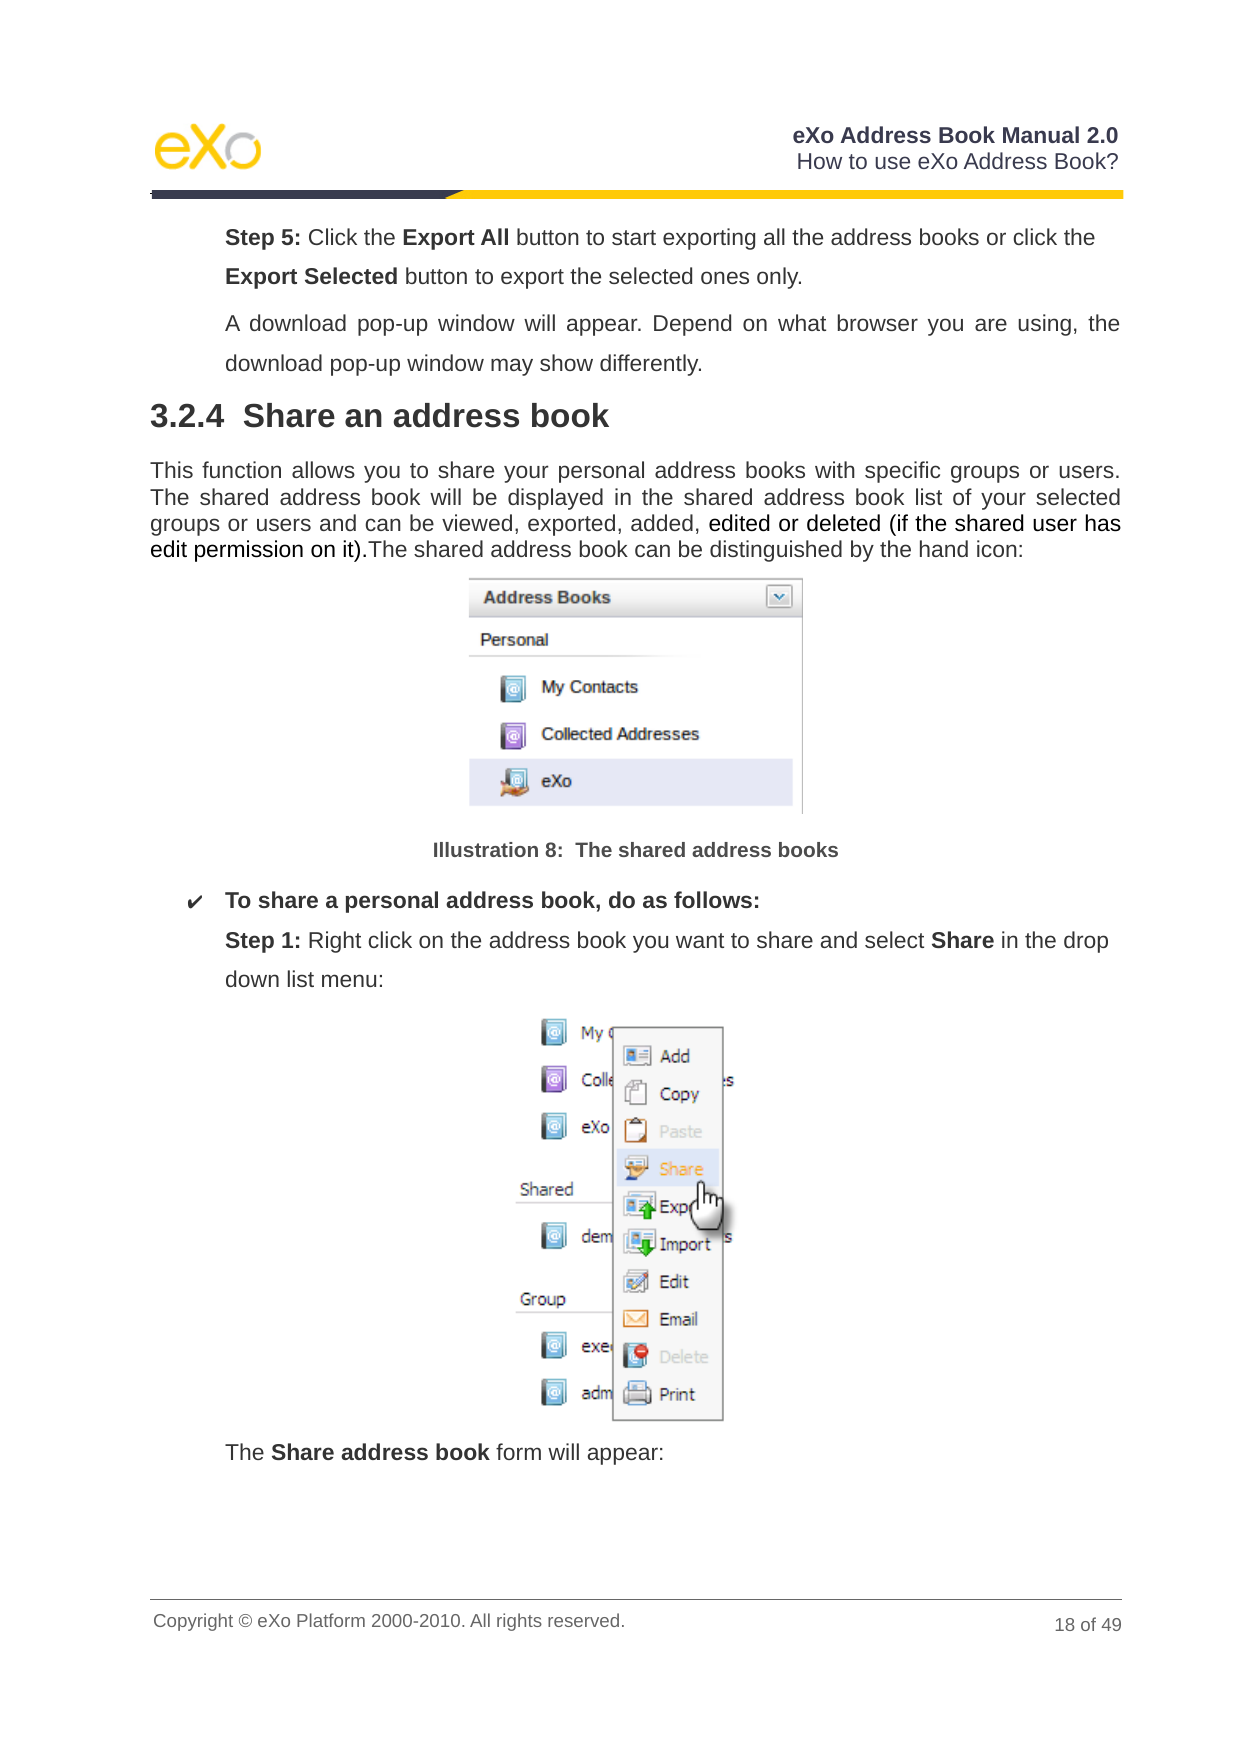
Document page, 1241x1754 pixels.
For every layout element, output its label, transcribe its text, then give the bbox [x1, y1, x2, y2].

list Illustration 8: The shared address books [291, 653, 980, 862]
picture [515, 1005, 757, 1426]
list Step 1: Right click on the address book you want to share and select Share in the drop down list menu: [187, 927, 1122, 993]
list Step 5: Click the Export All button to start exporting all the address books or click the Export Selected button to export the selected ones only. [187, 223, 1122, 289]
subtitle Share an address book [150, 396, 1122, 435]
picture [151, 190, 1124, 199]
text This function allows you to share your personal address books with specific groups or users. The shared address book will be displayed in the shared address book list of your selected groups or users and can be viewed, exported, added, edited or deleted (if the shared user has edit permission on it).The shared address book can be distinguished by the hand icon: [150, 457, 1122, 563]
picture [155, 123, 262, 170]
list To share a personal address book, do as follows: [187, 578, 1122, 914]
list The Share address book form will appear: [187, 1006, 1122, 1466]
list A download pop-up window will appear. Depend on what browser you are using, the download pop-up window may show differently. [187, 310, 1122, 376]
picture [468, 577, 803, 814]
